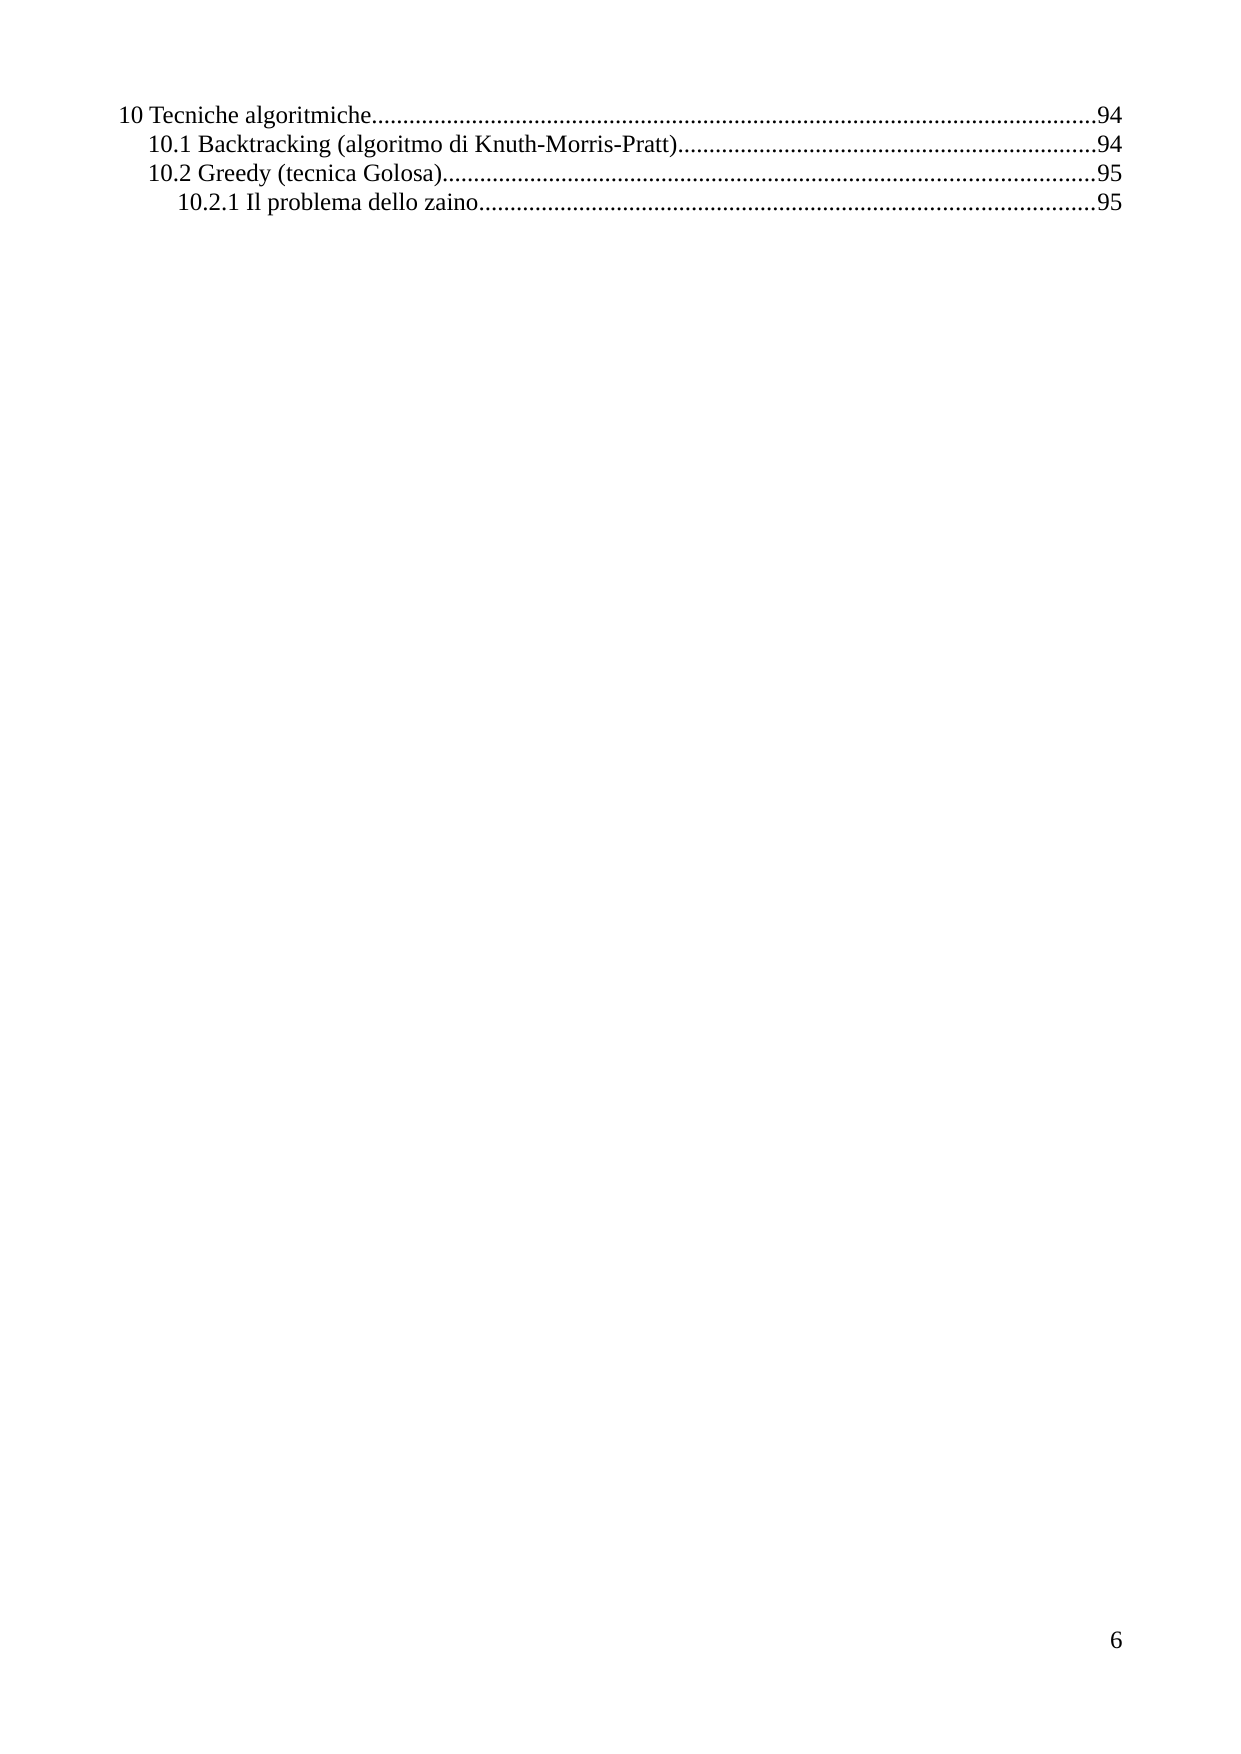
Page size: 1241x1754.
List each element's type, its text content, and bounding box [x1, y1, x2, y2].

text 10.2.1 Il problema dello zaino 95 [177, 187, 1122, 215]
text 10.2 Greedy (tecnica Golosa) 95 [148, 158, 1122, 187]
text 10 Tecniche algoritmiche 94 [118, 100, 1122, 129]
text 10.1 Backtracking (algoritmo di Knuth-Morris-Pratt) 94 [148, 129, 1122, 158]
